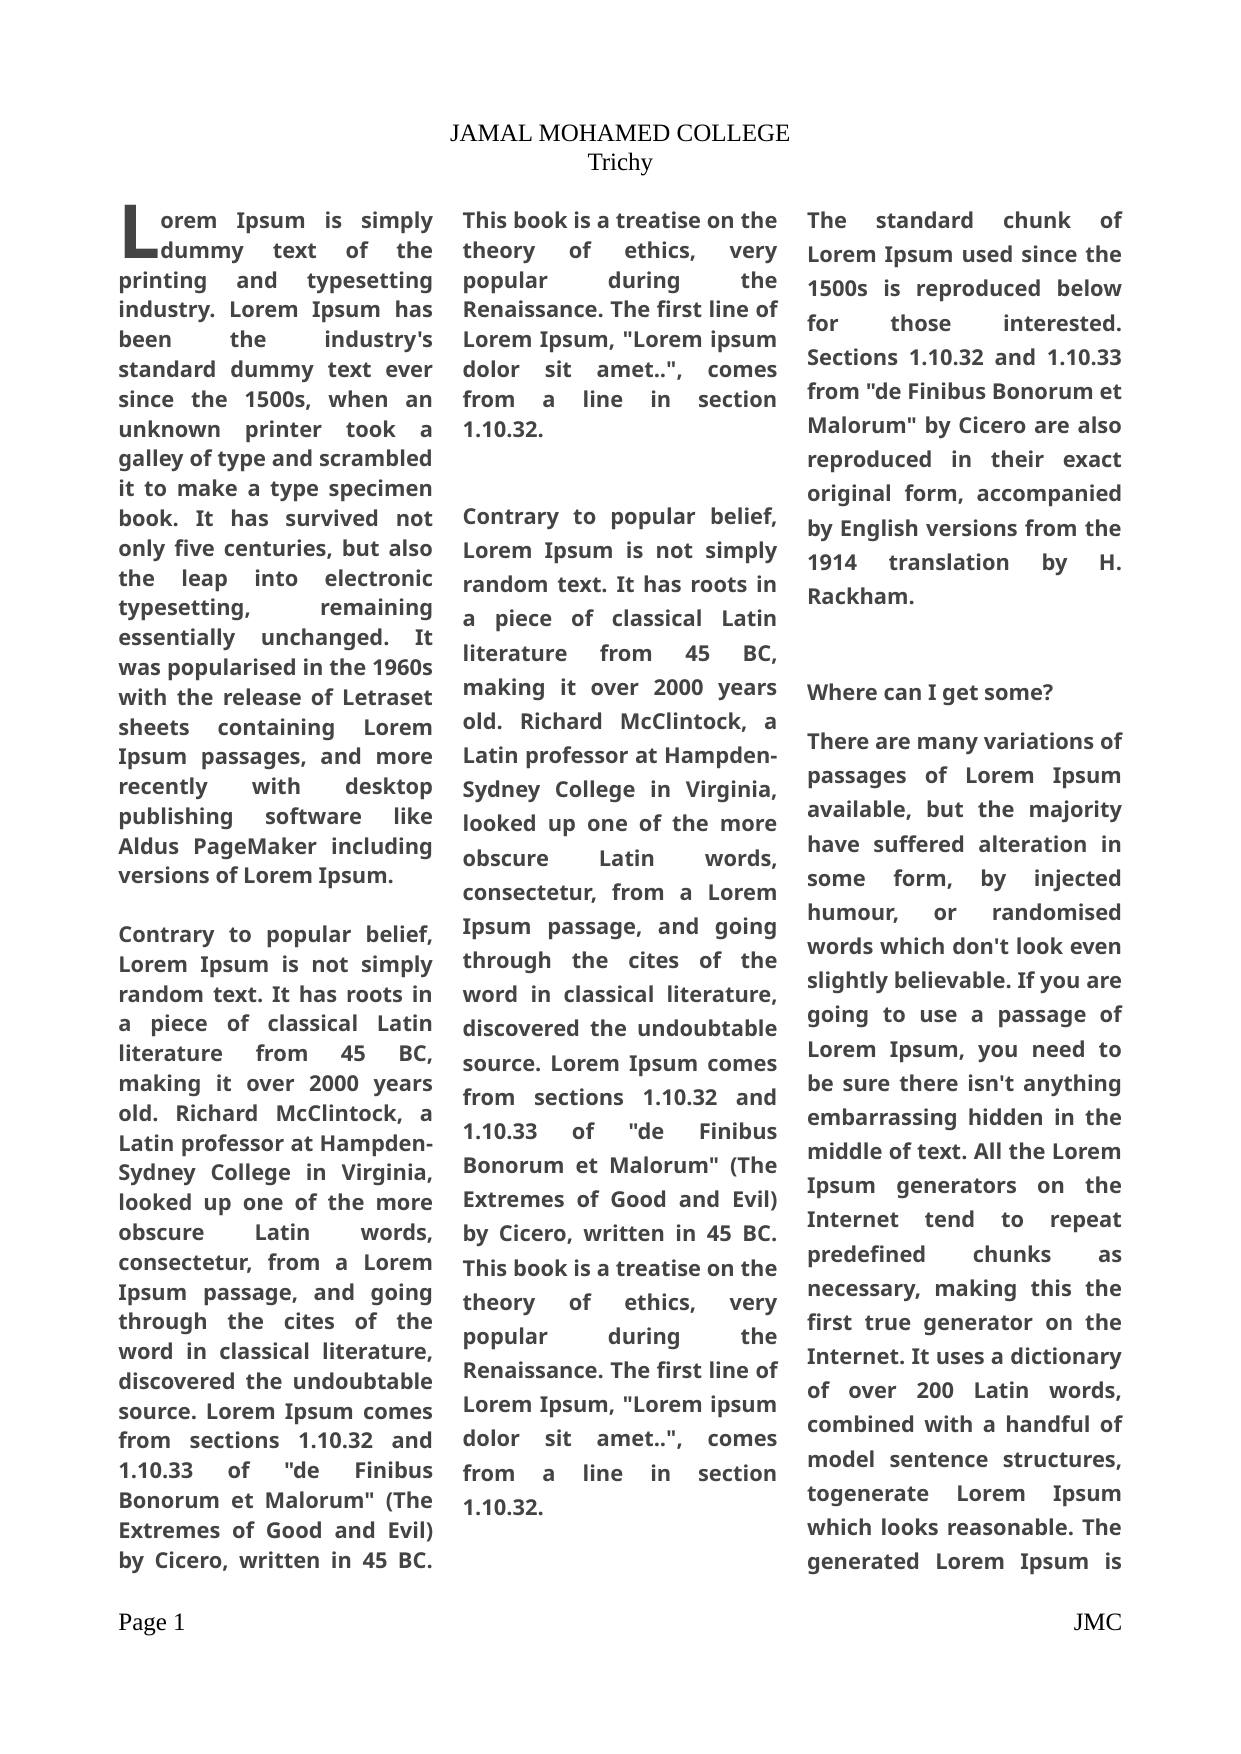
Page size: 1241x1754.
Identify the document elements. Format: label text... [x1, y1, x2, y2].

text Lorem Ipsum is simply dummy text of the printing and typesetting industry. Lorem Ipsum has been the industry's standard dummy text ever since the 1500s, when an unknown printer took a galley of type and scrambled it to make a type specimen book. It has survived not only five centuries, but also the leap into electronic typesetting, remaining essentially unchanged. It was popularised in the 1960s with the release of Letraset sheets containing Lorem Ipsum passages, and more recently with desktop publishing software like Aldus PageMaker including versions of Lorem Ipsum. [118, 205, 433, 890]
text The standard chunk of Lorem Ipsum used since the 1500s is reproduced below for those interested. Sections 1.10.32 and 1.10.33 from "de Finibus Bonorum et Malorum" by Cicero are also reproduced in their exact original form, accompanied by English versions from the 1914 translation by H. Rackham. [807, 205, 1122, 611]
text Contrary to popular belief, Lorem Ipsum is not simply random text. It has roots in a piece of classical Latin literature from 45 BC, making it over 2000 years old. Richard McClintock, a Latin professor at Hampden-Sydney College in Virginia, looked up one of the more obscure Latin words, consectetur, from a Lorem Ipsum passage, and going through the cites of the word in classical literature, discovered the undoubtable source. Lorem Ipsum comes from sections 1.10.32 and 1.10.33 of "de Finibus Bonorum et Malorum" (The Extremes of Good and Evil) by Cicero, written in 45 BC. [118, 919, 433, 1574]
text This book is a treatise on the theory of ethics, very popular during the Renaissance. The first line of Lorem Ipsum, "Lorem ipsum dolor sit amet..", comes from a line in section 1.10.32. [462, 205, 777, 443]
text Where can I get some? [807, 677, 1122, 707]
text Contrary to popular belief, Lorem Ipsum is not simply random text. It has roots in a piece of classical Latin literature from 45 BC, making it over 2000 years old. Richard McClintock, a Latin professor at Hampden-Sydney College in Virginia, looked up one of the more obscure Latin words, consectetur, from a Lorem Ipsum passage, and going through the cites of the word in classical literature, discovered the undoubtable source. Lorem Ipsum comes from sections 1.10.32 and 1.10.33 of "de Finibus Bonorum et Malorum" (The Extremes of Good and Evil) by Cicero, written in 45 BC. This book is a treatise on the theory of ethics, very popular during the Renaissance. The first line of Lorem Ipsum, "Lorem ipsum dolor sit amet..", comes from a line in section 1.10.32. [462, 501, 777, 1522]
text There are many variations of passages of Lorem Ipsum available, but the majority have suffered alteration in some form, by injected humour, or randomised words which don't look even slightly believable. If you are going to use a passage of Lorem Ipsum, you need to be sure there isn't anything embarrassing hidden in the middle of text. All the Lorem Ipsum generators on the Internet tend to repeat predefined chunks as necessary, making this the first true generator on the Internet. It uses a dictionary of over 200 Latin words, combined with a handful of model sentence structures, to­generate Lorem Ipsum which looks reasonable. The generated Lorem Ipsum is [807, 726, 1122, 1576]
